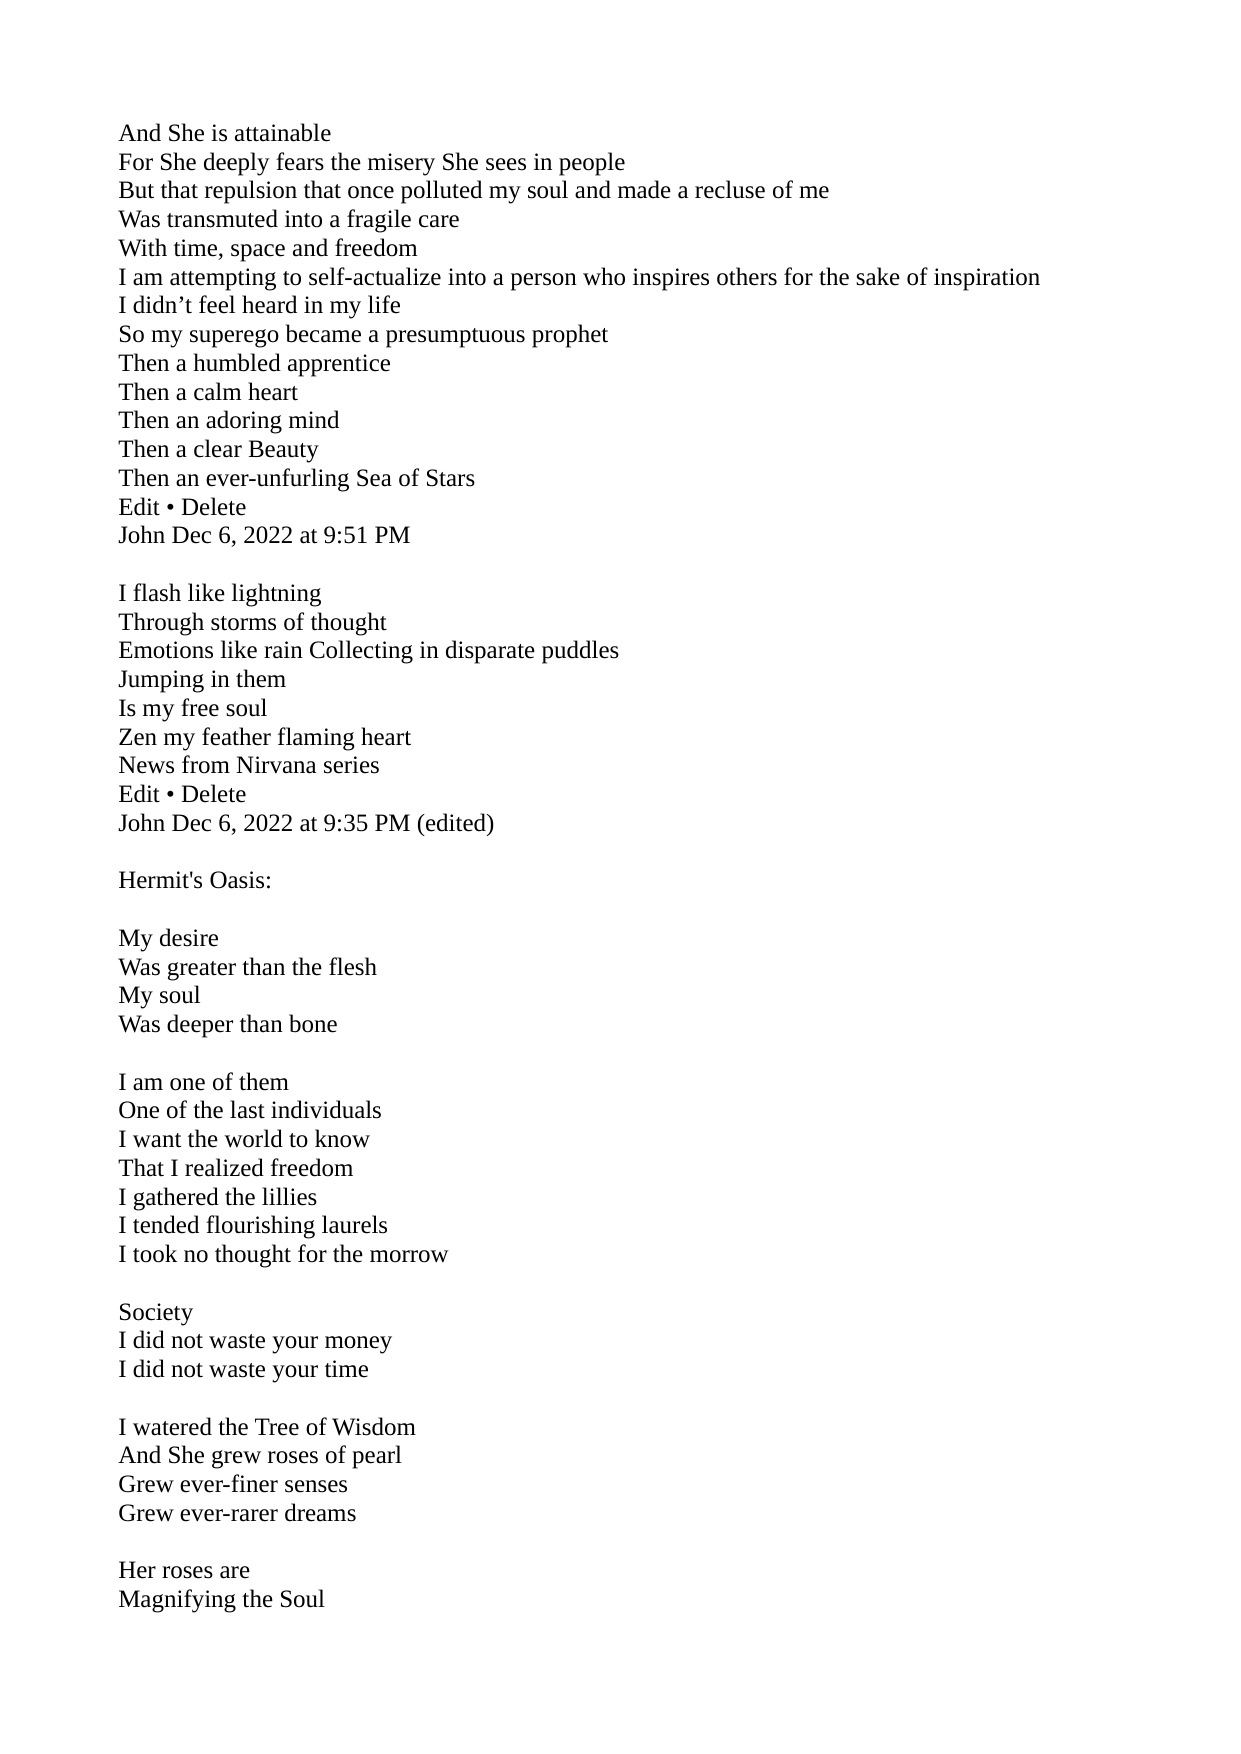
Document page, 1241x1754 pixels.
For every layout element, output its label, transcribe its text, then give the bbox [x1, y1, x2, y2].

text I am attempting to self-actualize into a person who inspires others for the sake of inspiration [118, 262, 1122, 291]
text Grew ever-rarer dreams [118, 1498, 1122, 1527]
text And She grew roses of pearl [118, 1441, 1122, 1469]
text I tended flourishing laurels [118, 1211, 1122, 1239]
text My soul [118, 981, 1122, 1009]
text Then an adoring mind [118, 406, 1122, 434]
text Then a calm heart [118, 377, 1122, 406]
text Emotions like rain Collecting in disparate puddles [118, 636, 1122, 664]
text Hermit's Oasis: [118, 866, 1122, 894]
text Then an ever-unfurling Sea of Stars [118, 463, 1122, 492]
text Edit • Delete [118, 779, 1122, 808]
text Then a clear Beauty [118, 434, 1122, 463]
text Magnifying the Soul [118, 1584, 1122, 1613]
text Is my free soul [118, 693, 1122, 722]
text Edit • Delete [118, 492, 1122, 521]
text John Dec 6, 2022 at 9:51 PM [118, 521, 1122, 549]
text Grew ever-finer senses [118, 1469, 1122, 1498]
text News from Nirvana series [118, 751, 1122, 779]
text I watered the Tree of Wisdom [118, 1412, 1122, 1441]
text Was greater than the flesh [118, 952, 1122, 981]
text And She is attainable [118, 118, 1122, 147]
text Her roses are [118, 1556, 1122, 1584]
text I did not waste your time [118, 1354, 1122, 1383]
text One of the last individuals [118, 1096, 1122, 1124]
text I am one of them [118, 1067, 1122, 1096]
text That I realized freedom [118, 1153, 1122, 1182]
text But that repulsion that once polluted my soul and made a recluse of me [118, 176, 1122, 204]
text For She deeply fears the misery She sees in people [118, 147, 1122, 176]
text I didn’t feel heard in my life [118, 291, 1122, 319]
text Jumping in them [118, 664, 1122, 693]
text Zen my feather flaming heart [118, 722, 1122, 751]
text Through storms of thought [118, 607, 1122, 636]
text Then a humbled apprentice [118, 348, 1122, 377]
text I gathered the lillies [118, 1182, 1122, 1211]
text My desire [118, 923, 1122, 952]
text Society [118, 1297, 1122, 1326]
text With time, space and freedom [118, 233, 1122, 262]
text John Dec 6, 2022 at 9:35 PM (edited) [118, 808, 1122, 837]
text Was deeper than bone [118, 1009, 1122, 1038]
text I flash like lightning [118, 578, 1122, 607]
text I did not waste your money [118, 1326, 1122, 1354]
text I want the world to know [118, 1124, 1122, 1153]
text I took no thought for the morrow [118, 1239, 1122, 1268]
text Was transmuted into a fragile care [118, 204, 1122, 233]
text So my superego became a presumptuous prophet [118, 319, 1122, 348]
